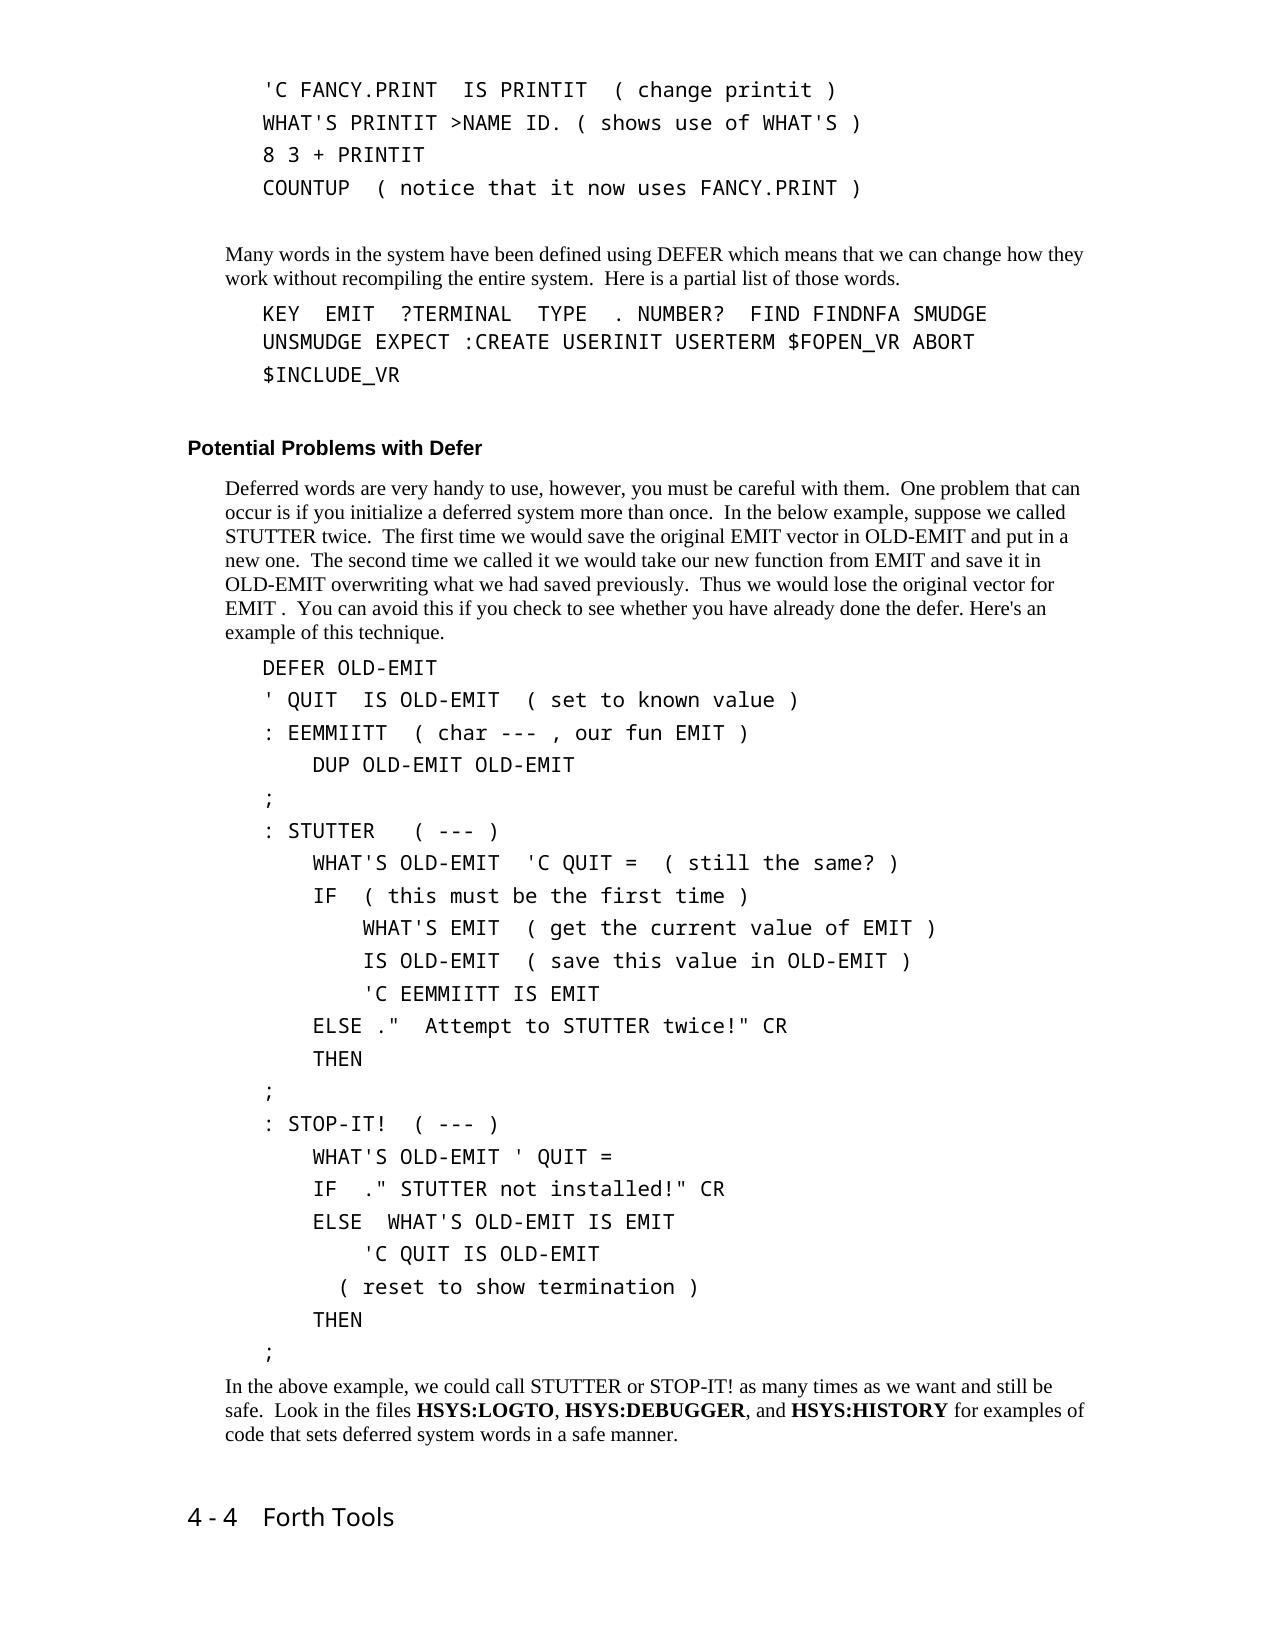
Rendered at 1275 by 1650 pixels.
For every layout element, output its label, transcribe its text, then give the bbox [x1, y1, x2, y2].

text : EEMMIITT ( char --- , our fun EMIT ) [262, 718, 1087, 746]
text ; [262, 783, 1087, 812]
text WHAT'S OLD-EMIT 'C QUIT = ( still the same? ) [262, 848, 1087, 877]
text DEFER OLD-EMIT [262, 653, 1087, 681]
text WHAT'S PRINTIT >NAME ID. ( shows use of WHAT'S ) [262, 108, 1087, 136]
text ( reset to show termination ) [262, 1272, 1087, 1301]
text IF ( this must be the first time ) [262, 881, 1087, 909]
text THEN [262, 1044, 1087, 1072]
text 'C EEMMIITT IS EMIT [262, 979, 1087, 1007]
text KEY EMIT ?TERMINAL TYPE . NUMBER? FIND FINDNFA SMUDGE UNSMUDGE EXPECT :CREATE USERINIT USERTERM $FOPEN_VR ABORT [262, 299, 1087, 356]
subtitle Potential Problems with Defer [187, 435, 1087, 459]
text IS OLD-EMIT ( save this value in OLD-EMIT ) [262, 946, 1087, 974]
text ELSE ." Attempt to STUTTER twice!" CR [262, 1011, 1087, 1040]
text COUNTUP ( notice that it now uses FANCY.PRINT ) [262, 173, 1087, 201]
text IF ." STUTTER not installed!" CR [262, 1174, 1087, 1203]
text THEN [262, 1305, 1087, 1333]
text Deferred words are very handy to use, however, you must be careful with them. One problem that can occur is if you initialize a deferred system more than once. In the below example, suppose we called STUTTER twice. The first time we would save the original EMIT vector in OLD-EMIT and put in a new one. The second time we called it we would take our new function from EMIT and save it in OLD-EMIT overwriting what we had saved previously. Thus we would lose the original vector for EMIT . You can avoid this if you check to see whether you have already done the defer. Here's an example of this technique. [225, 476, 1087, 644]
text ; [262, 1077, 1087, 1105]
text ' QUIT IS OLD-EMIT ( set to known value ) [262, 685, 1087, 714]
text DUP OLD-EMIT OLD-EMIT [262, 751, 1087, 779]
text 8 3 + PRINTIT [262, 140, 1087, 169]
text WHAT'S EMIT ( get the current value of EMIT ) [262, 913, 1087, 942]
text ELSE WHAT'S OLD-EMIT IS EMIT [262, 1207, 1087, 1235]
text Many words in the system have been defined using DEFER which means that we can change how they work without recompiling the entire system. Here is a partial list of those words. [225, 242, 1087, 290]
text : STOP-IT! ( --- ) [262, 1109, 1087, 1138]
text 'C QUIT IS OLD-EMIT [262, 1239, 1087, 1268]
text WHAT'S OLD-EMIT ' QUIT = [262, 1142, 1087, 1170]
text 'C FANCY.PRINT IS PRINTIT ( change printit ) [262, 75, 1087, 103]
text ; [262, 1337, 1087, 1366]
text : STUTTER ( --- ) [262, 816, 1087, 844]
text $INCLUDE_VR [262, 360, 1087, 388]
text In the above example, we could call STUTTER or STOP-IT! as many times as we want and still be safe. Look in the files HSYS:LOGTO, HSYS:DEBUGGER, and HSYS:HISTORY for examples of code that sets deferred system words in a safe manner. [225, 1374, 1087, 1446]
